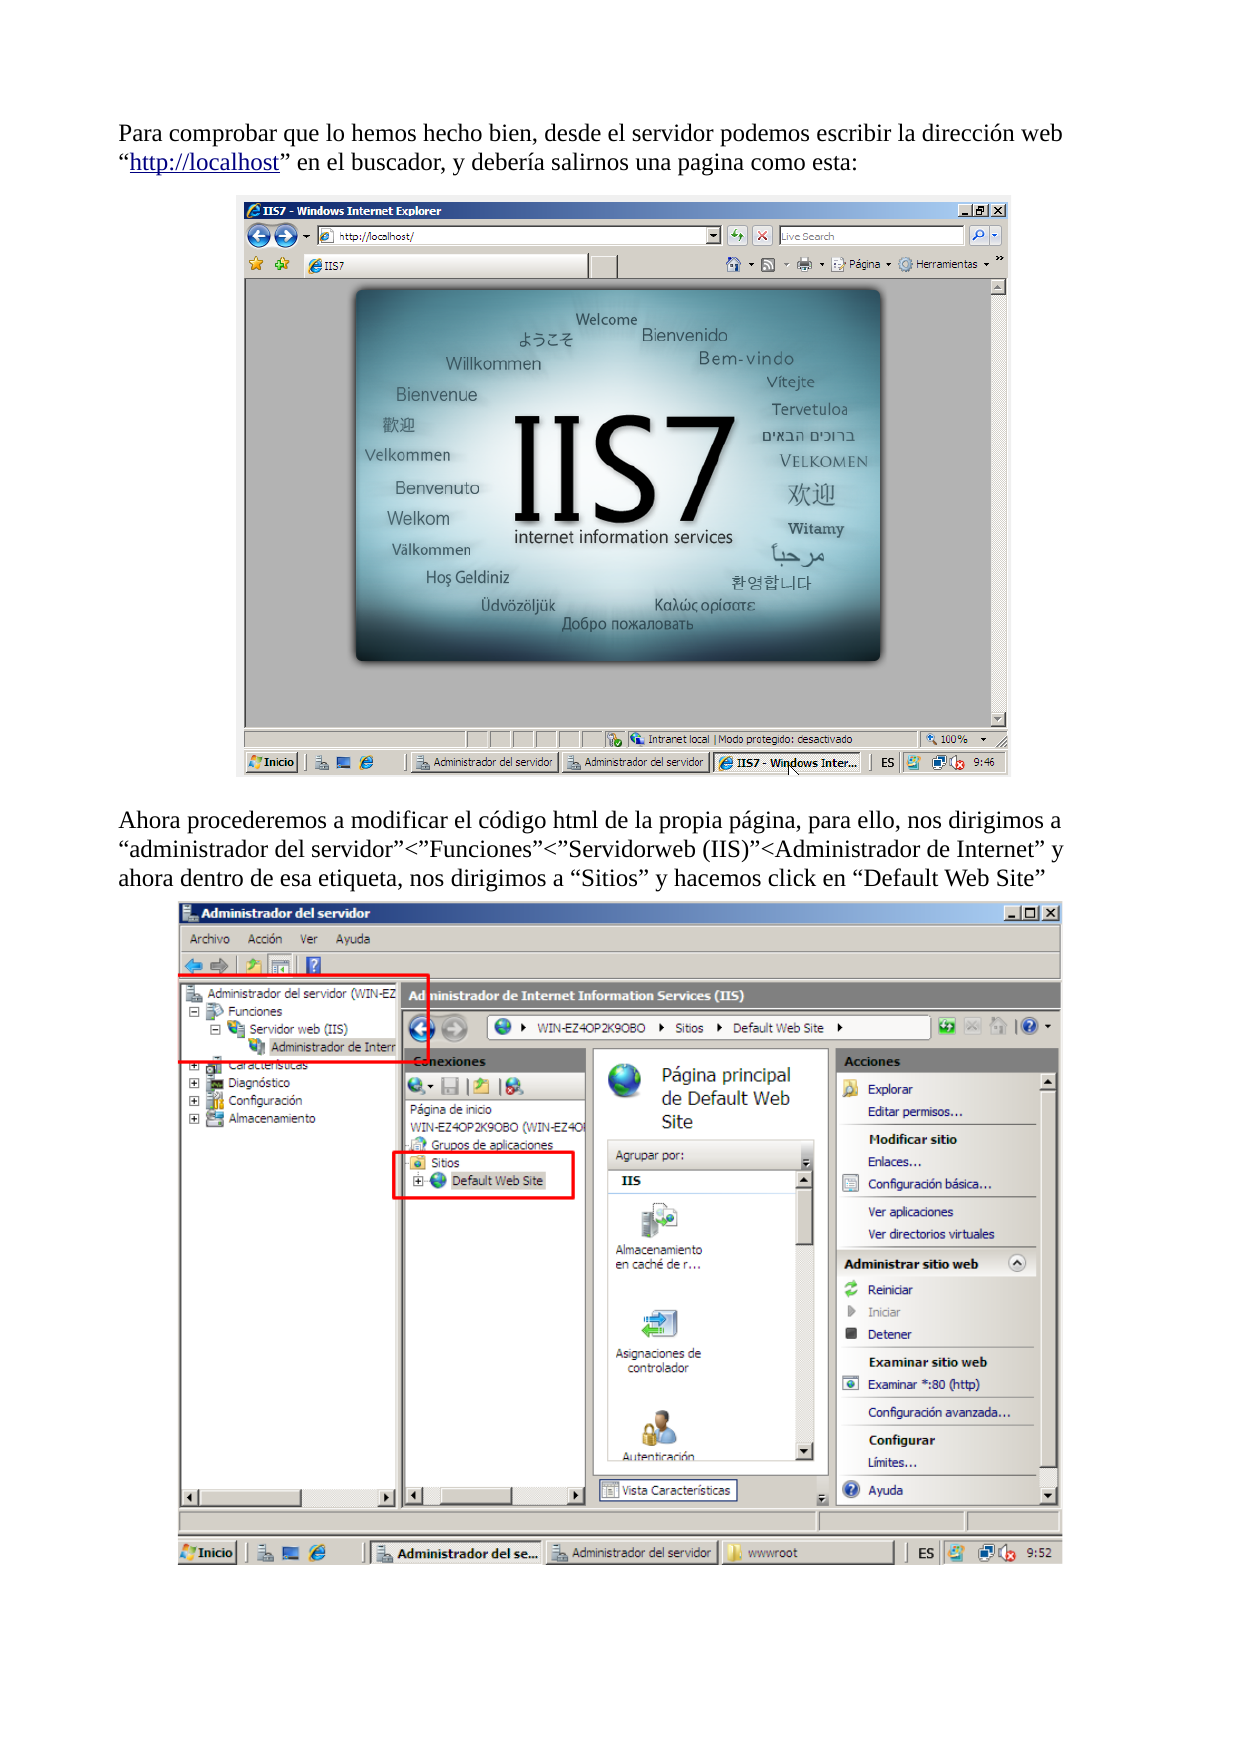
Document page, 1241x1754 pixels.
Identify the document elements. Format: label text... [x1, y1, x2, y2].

picture [236, 195, 1012, 777]
text Para comprobar que lo hemos hecho bien, desde el servidor podemos escribir la dirección web “http://localhost” en el buscador, y debería salirnos una pagina como esta: [118, 118, 1122, 176]
text Ahora procederemos a modificar el código html de la propia página, para ello, nos dirigimos a “administrador del servidor”<”Funciones”<”Servidorweb (IIS)”<Administrador de Internet” y ahora dentro de esa etiqueta, nos dirigimos a “Sitios” y hacemos click en “Default Web Site” [118, 805, 1122, 892]
picture [177, 900, 1063, 1565]
